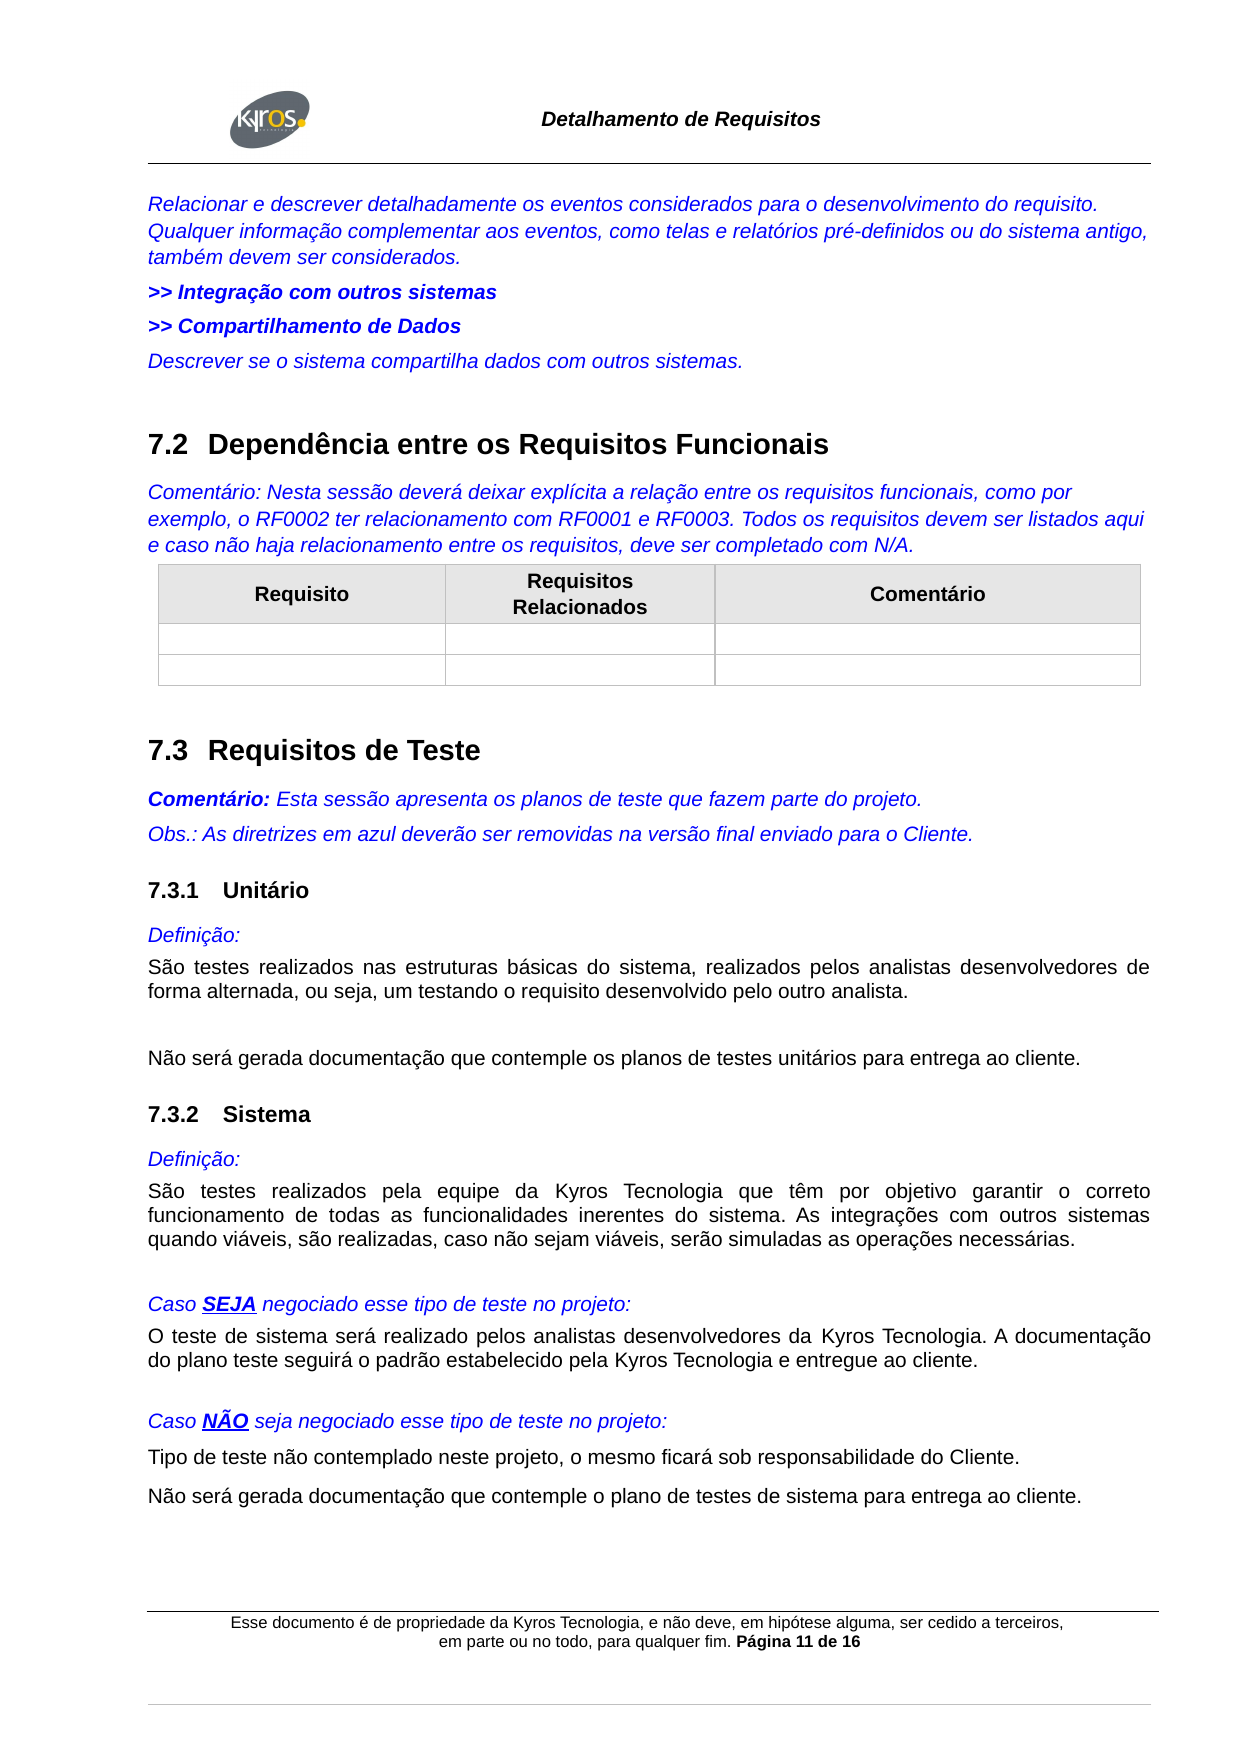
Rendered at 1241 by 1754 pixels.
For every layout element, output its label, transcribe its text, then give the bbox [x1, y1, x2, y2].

text São testes realizados nas estruturas básicas do sistema, realizados pelos analistas desenvolvedores de forma alternada, ou seja, um testando o requisito desenvolvido pelo outro analista. [148, 955, 1151, 1003]
table_cell [446, 624, 714, 654]
subtitle Dependência entre os Requisitos Funcionais [148, 427, 1151, 460]
text O teste de sistema será realizado pelos analistas desenvolvedores da Kyros Tecnologia. A documentação do plano teste seguirá o padrão estabelecido pela Kyros Tecnologia e entregue ao cliente. [148, 1324, 1151, 1372]
text Tipo de teste não contemplado neste projeto, o mesmo ficará sob responsabilidade do Cliente. [148, 1445, 1151, 1469]
table_cell [446, 655, 714, 685]
table_cell [716, 624, 1140, 654]
table_header Requisito [159, 565, 445, 623]
table_header Requisitos Relacionados [446, 565, 714, 623]
text Descrever se o sistema compartilha dados com outros sistemas. [148, 349, 1151, 373]
picture [229, 79, 311, 159]
table_cell [159, 655, 445, 685]
subtitle Sistema [148, 1101, 1151, 1128]
text Não será gerada documentação que contemple os planos de testes unitários para entrega ao cliente. [148, 1046, 1151, 1070]
text Relacionar e descrever detalhadamente os eventos considerados para o desenvolvimento do requisito. Qualquer informação complementar aos eventos, como telas e relatórios pré-definidos ou do sistema antigo, também devem ser considerados. [148, 192, 1151, 269]
text >> Compartilhamento de Dados [148, 314, 1151, 338]
text Comentário: Esta sessão apresenta os planos de teste que fazem parte do projeto. [148, 787, 1151, 811]
text >> Integração com outros sistemas [148, 279, 1151, 303]
table_cell [159, 624, 445, 654]
table_cell [716, 655, 1140, 685]
text Definição: [148, 1147, 1151, 1171]
text Caso SEJA negociado esse tipo de teste no projeto: [148, 1292, 1151, 1316]
table_header Comentário [716, 565, 1140, 623]
subtitle Unitário [148, 877, 1151, 903]
text São testes realizados pela equipe da Kyros Tecnologia que têm por objetivo garantir o correto funcionamento de todas as funcionalidades inerentes do sistema. As integrações com outros sistemas quando viáveis, são realizadas, caso não sejam viáveis, serão simuladas as operações necessárias. [148, 1179, 1151, 1251]
subtitle Requisitos de Teste [148, 733, 1151, 767]
text Não será gerada documentação que contemple o plano de testes de sistema para entrega ao cliente. [148, 1484, 1151, 1508]
text Comentário: Nesta sessão deverá deixar explícita a relação entre os requisitos funcionais, como por exemplo, o RF0002 ter relacionamento com RF0001 e RF0003. Todos os requisitos devem ser listados aqui e caso não haja relacionamento entre os requisitos, deve ser completado com N/A. [148, 480, 1151, 557]
text Obs.: As diretrizes em azul deverão ser removidas na versão final enviado para o Cliente. [148, 821, 1151, 845]
text Definição: [148, 923, 1151, 947]
text Caso NÃO seja negociado esse tipo de teste no projeto: [148, 1408, 1151, 1432]
